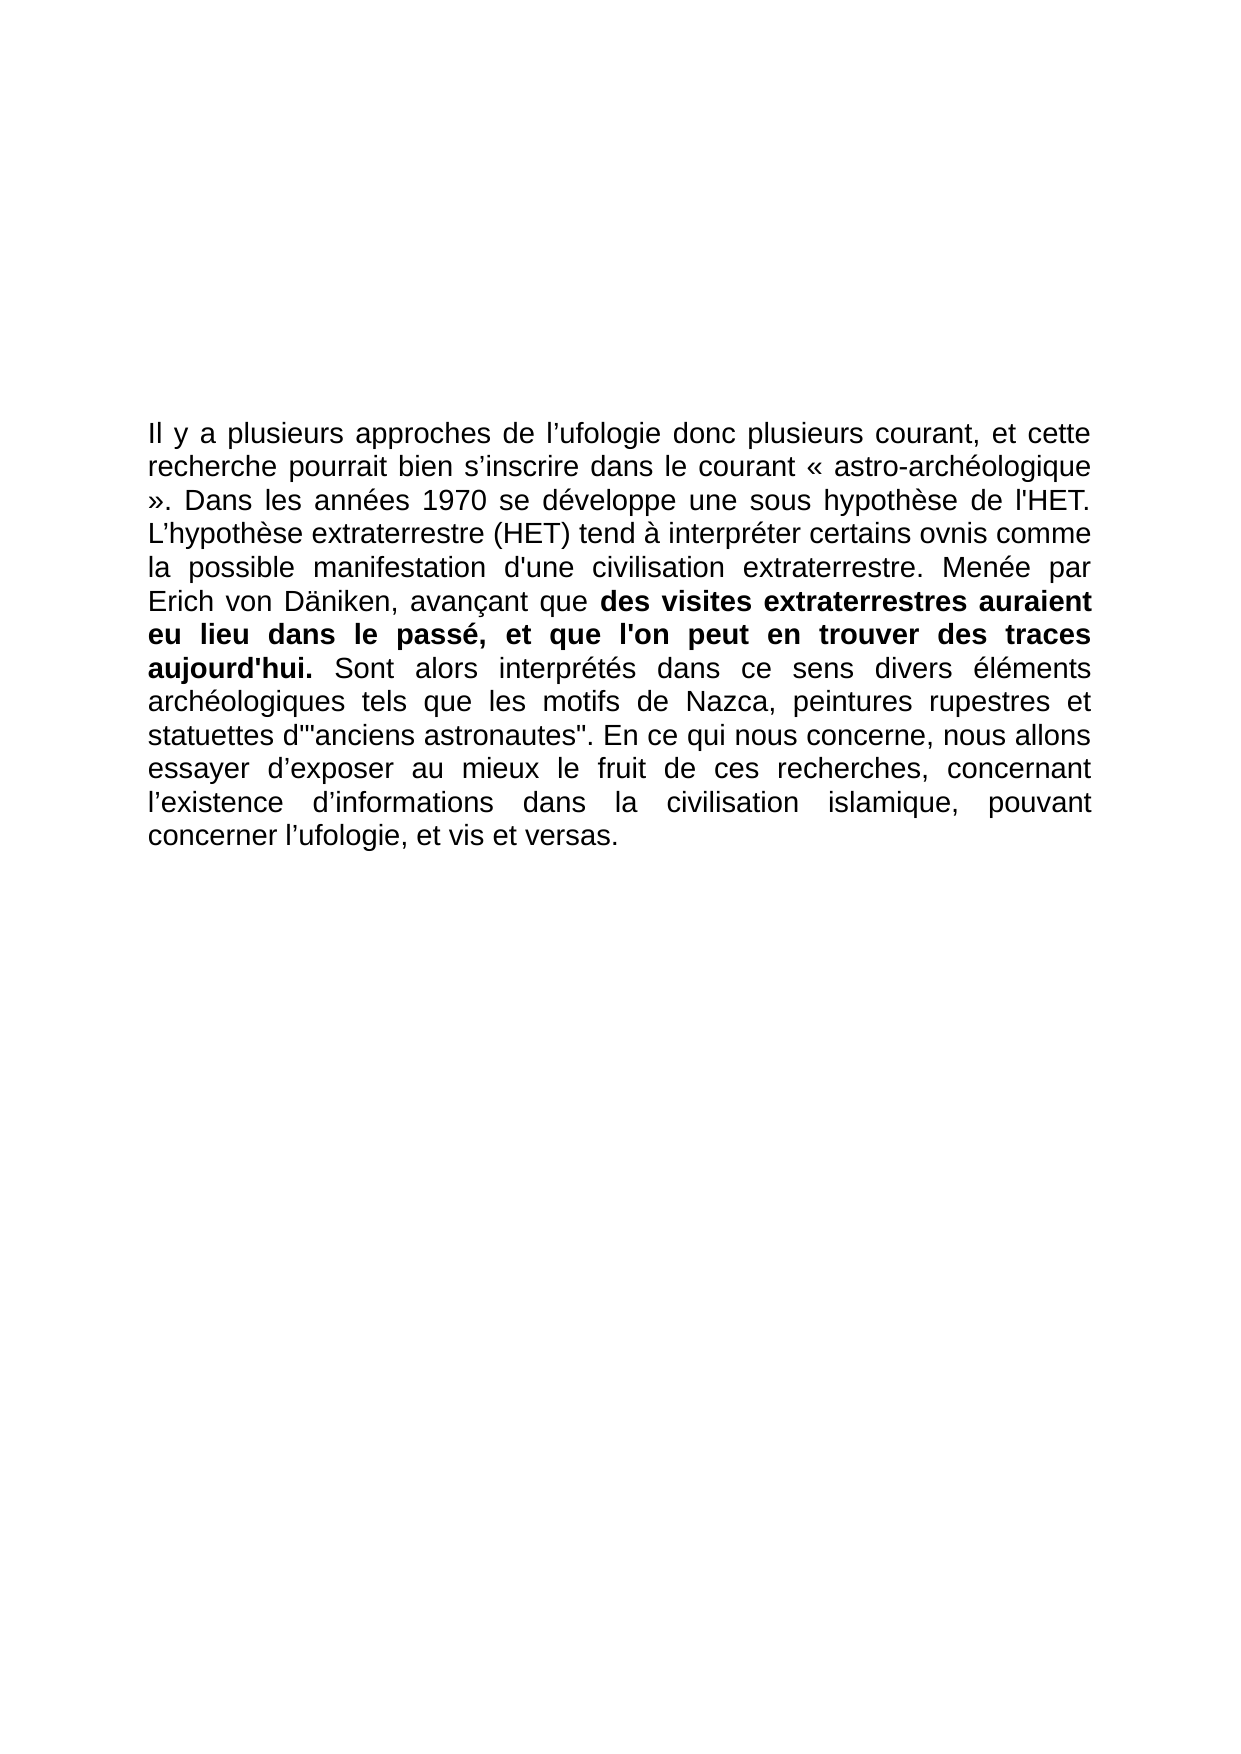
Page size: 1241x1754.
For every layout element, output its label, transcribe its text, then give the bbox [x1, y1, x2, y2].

text Il y a plusieurs approches de l’ufologie donc plusieurs courant, et cette recherche pourrait bien s’inscrire dans le courant « astro-archéologique ». Dans les années 1970 se développe une sous hypothèse de l'HET. L’hypothèse extraterrestre (HET) tend à interpréter certains ovnis comme la possible manifestation d'une civilisation extraterrestre. Menée par Erich von Däniken, avançant que des visites extraterrestres auraient eu lieu dans le passé, et que l'on peut en trouver des traces aujourd'hui. Sont alors interprétés dans ce sens divers éléments archéologiques tels que les motifs de Nazca, peintures rupestres et statuettes d'"anciens astronautes". En ce qui nous concerne, nous allons essayer d’exposer au mieux le fruit de ces recherches, concernant l’existence d’informations dans la civilisation islamique, pouvant concerner l’ufologie, et vis et versas. [148, 416, 1093, 852]
